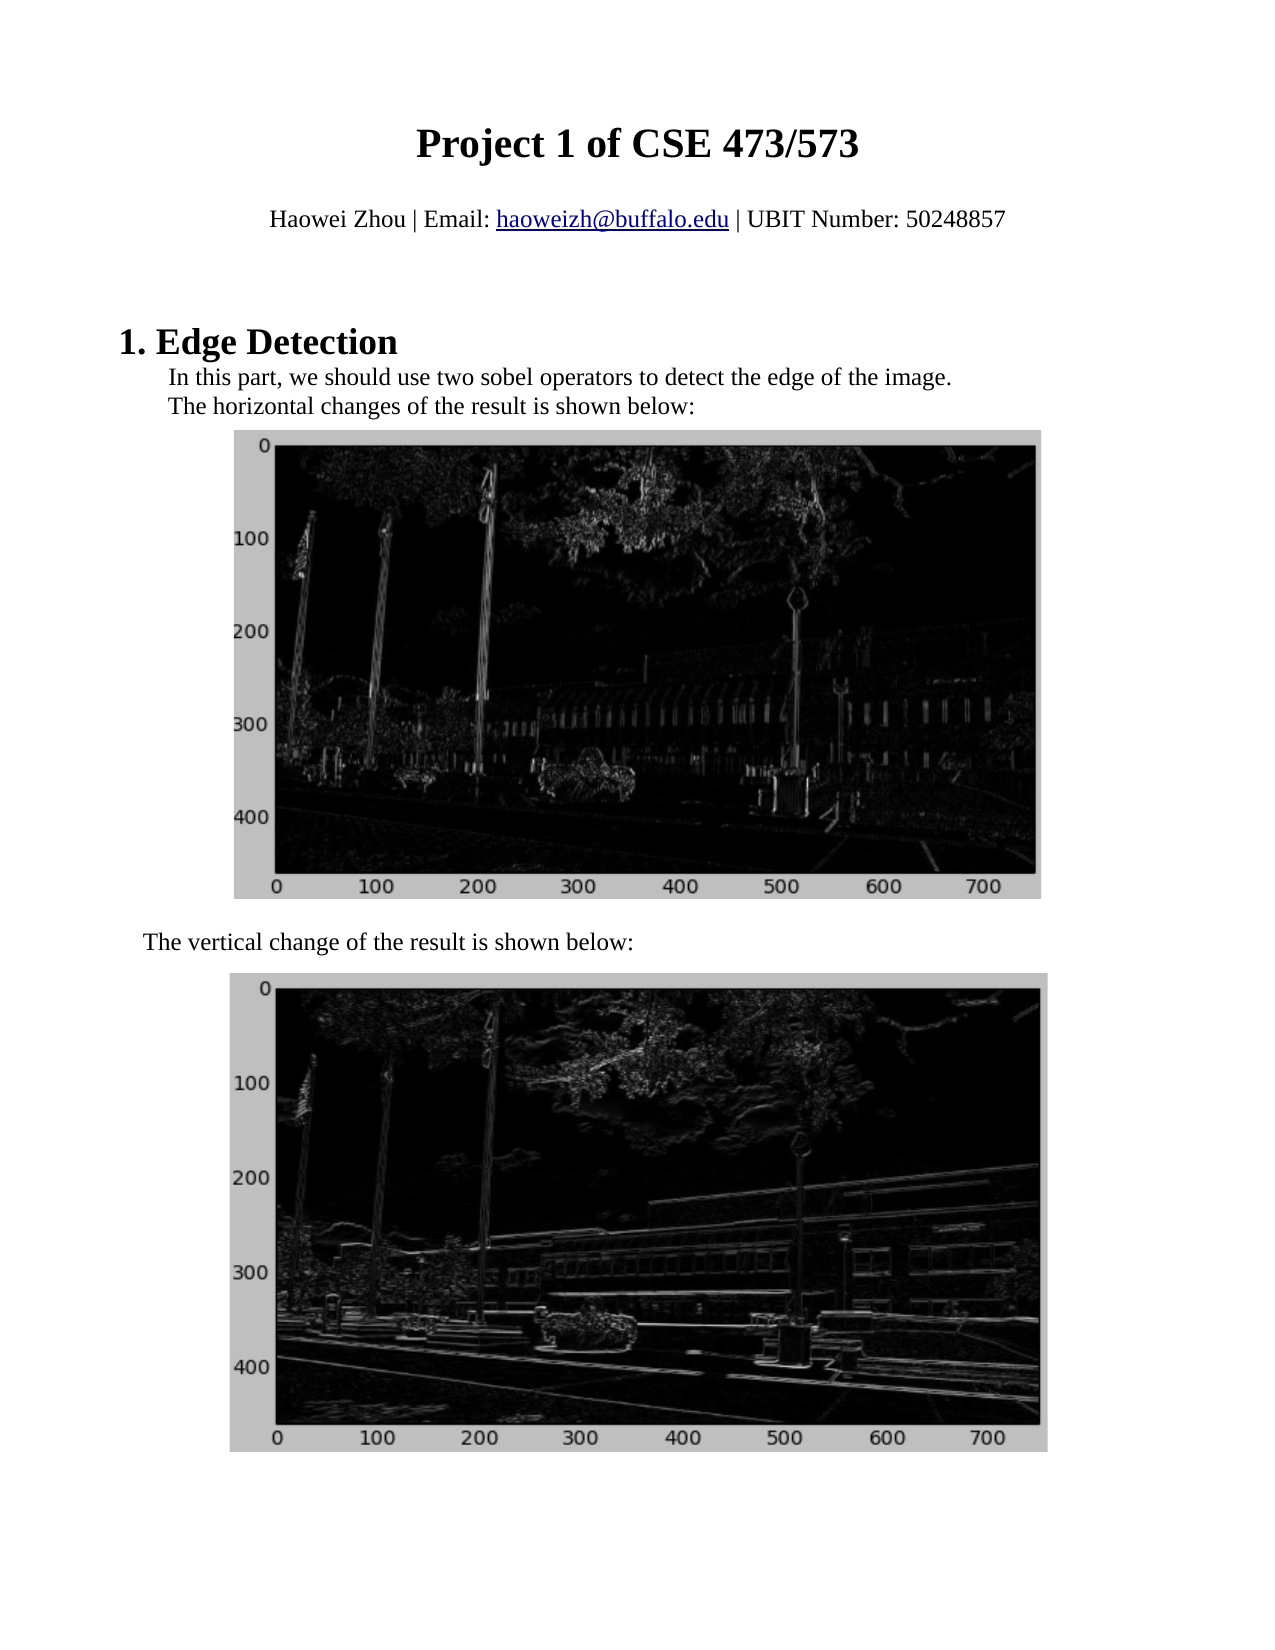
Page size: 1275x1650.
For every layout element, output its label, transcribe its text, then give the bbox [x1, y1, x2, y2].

text In this part, we should use two sobel operators to detect the edge of the image. [118, 362, 1157, 391]
text 1. Edge Detection [118, 319, 1157, 362]
text The horizontal changes of the result is shown below: [118, 391, 1157, 420]
text The vertical change of the result is shown below: [118, 927, 1157, 956]
picture [233, 430, 1042, 899]
picture [229, 973, 1048, 1452]
text Project 1 of CSE 473/573 [118, 118, 1157, 166]
text Haowei Zhou | Email: haoweizh@buffalo.edu | UBIT Number: 50248857 [118, 204, 1157, 233]
